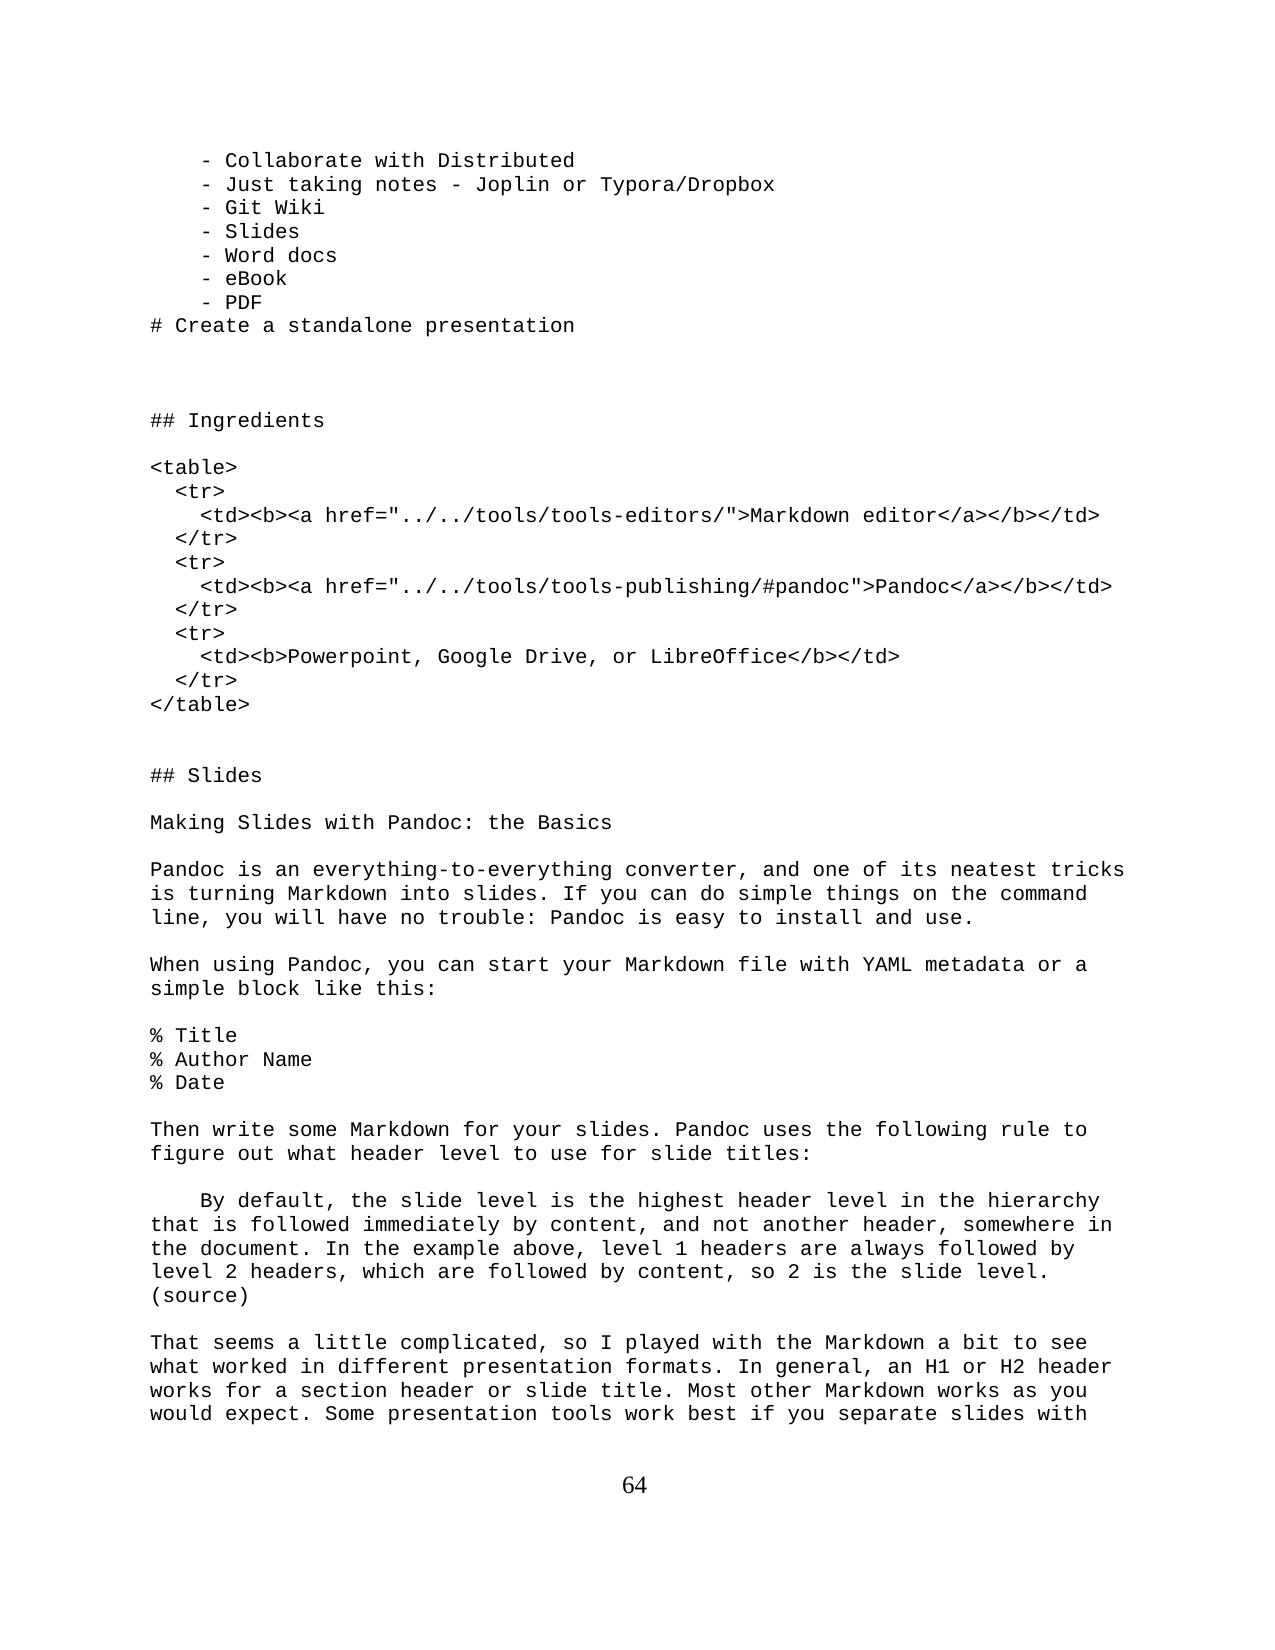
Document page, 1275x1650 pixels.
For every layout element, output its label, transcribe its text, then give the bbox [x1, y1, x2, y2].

text By default, the slide level is the highest header level in the hierarchy that is followed immediately by content, and not another header, somewhere in the document. In the example above, level 1 headers are always followed by level 2 headers, which are followed by content, so 2 is the slide level. (source) [150, 1190, 1125, 1309]
text # Create a standalone presentation [150, 316, 1125, 339]
text </tr> [150, 670, 1125, 694]
text % Date [150, 1072, 1125, 1096]
text <table> [150, 457, 1125, 481]
text <td><b>Powerpoint, Google Drive, or LibreOffice</b></td> [150, 647, 1125, 670]
text - eBook [150, 268, 1125, 292]
text </tr> [150, 528, 1125, 552]
text - Word docs [150, 244, 1125, 268]
text - Just taking notes - Joplin or Typora/Dropbox [150, 174, 1125, 197]
text <td><b><a href="../../tools/tools-publishing/#pandoc">Pandoc</a></b></td> [150, 576, 1125, 599]
text % Title [150, 1025, 1125, 1048]
text - Collaborate with Distributed [150, 150, 1125, 174]
text <td><b><a href="../../tools/tools-editors/">Markdown editor</a></b></td> [150, 505, 1125, 528]
text - Git Wiki [150, 197, 1125, 221]
text ## Ingredients [150, 410, 1125, 434]
text <tr> [150, 481, 1125, 505]
text - Slides [150, 221, 1125, 244]
text <tr> [150, 623, 1125, 647]
text That seems a little complicated, so I played with the Markdown a bit to see what worked in different presentation formats. In general, an H1 or H2 header works for a section header or slide title. Most other Markdown works as you would expect. Some presentation tools work best if you separate slides with [150, 1332, 1125, 1427]
text Then write some Markdown for your slides. Pandoc uses the following rule to figure out what header level to use for slide titles: [150, 1119, 1125, 1167]
text Making Slides with Pandoc: the Basics [150, 812, 1125, 836]
text <tr> [150, 552, 1125, 576]
text ## Slides [150, 765, 1125, 788]
text - PDF [150, 292, 1125, 316]
text % Author Name [150, 1048, 1125, 1072]
text </tr> [150, 599, 1125, 623]
text </table> [150, 694, 1125, 717]
text Pandoc is an everything-to-everything converter, and one of its neatest tricks is turning Markdown into slides. If you can do simple things on the command line, you will have no trouble: Pandoc is easy to install and use. [150, 859, 1125, 930]
text When using Pandoc, you can start your Markdown file with YAML metadata or a simple block like this: [150, 954, 1125, 1001]
